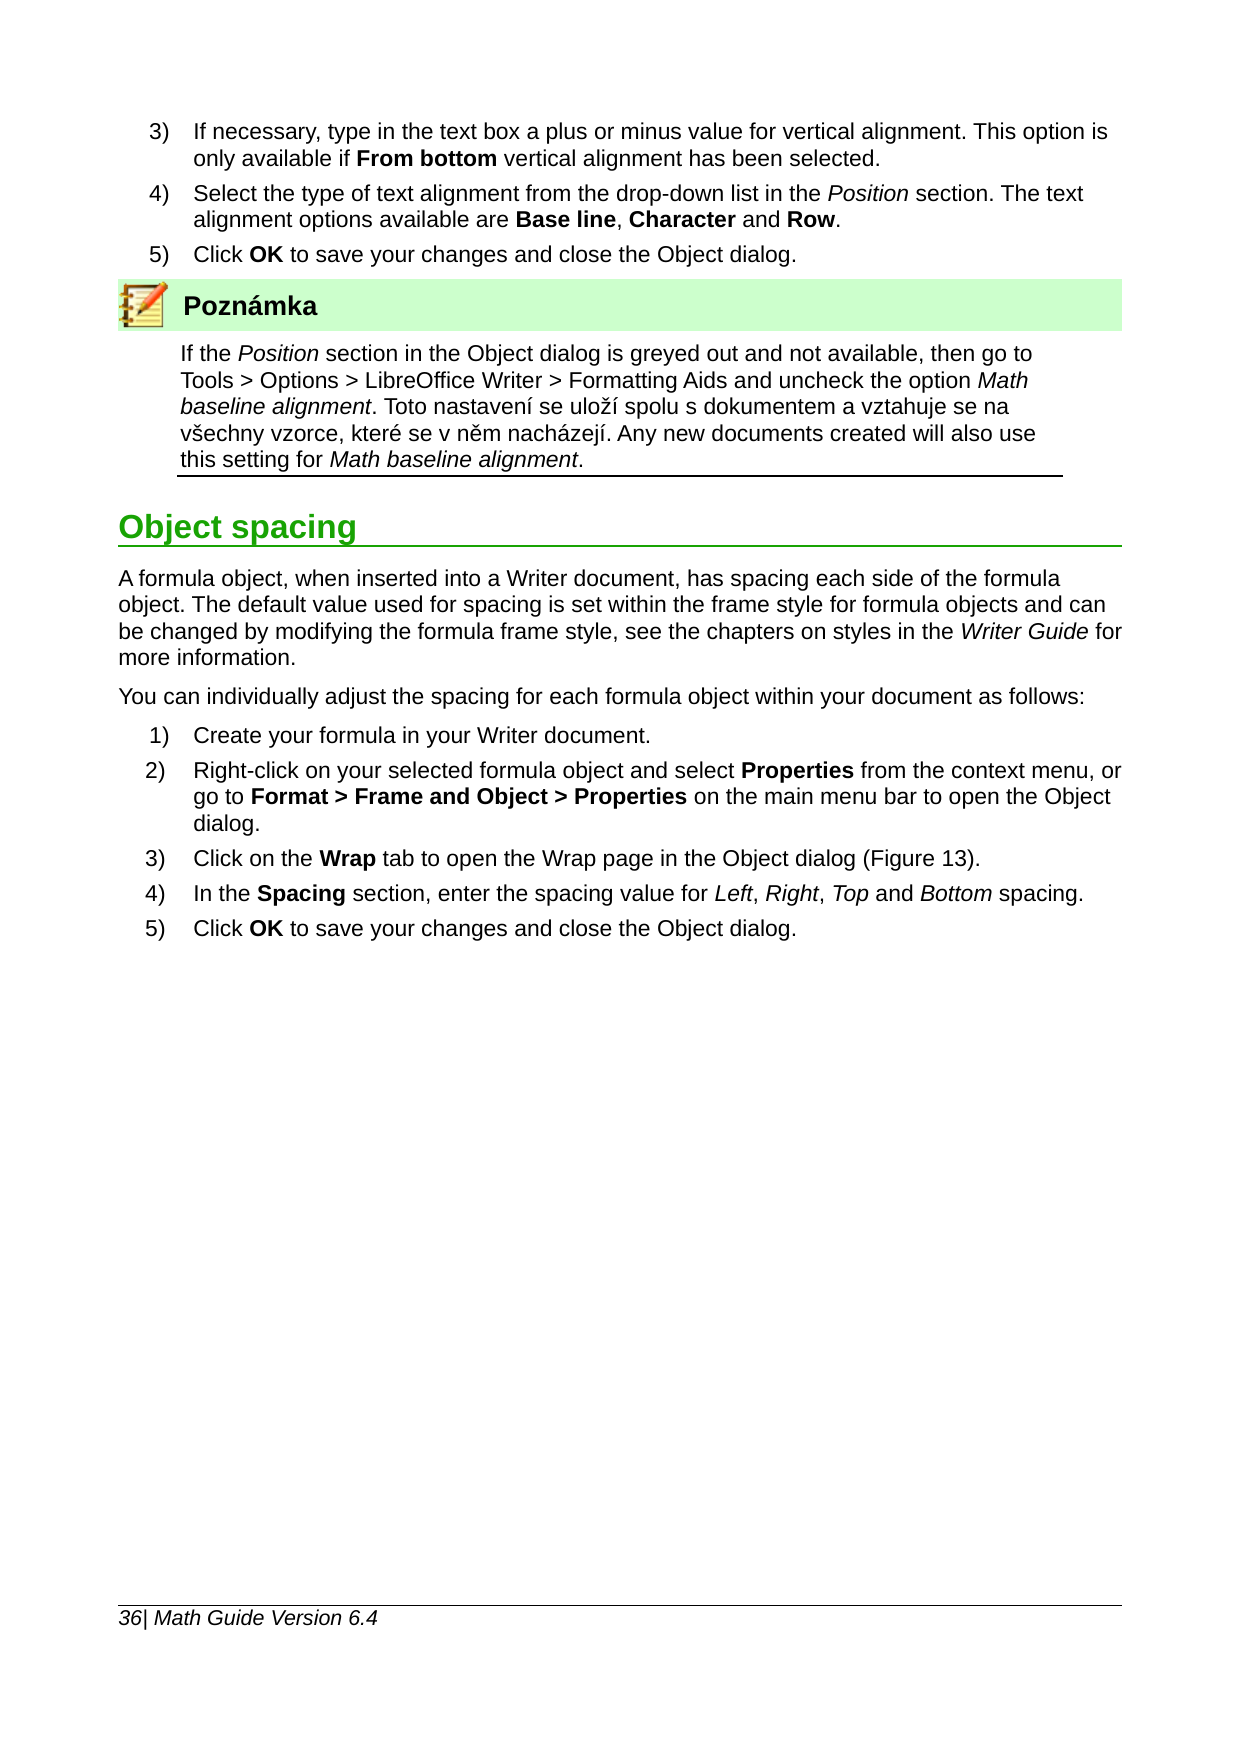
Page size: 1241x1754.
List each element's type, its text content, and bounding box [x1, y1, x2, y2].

subtitle Poznámka [118, 279, 1122, 331]
picture [119, 280, 170, 331]
list Create your formula in your Writer document. [169, 722, 1122, 748]
list Select the type of text alignment from the drop-down list in the Position section. The text alignment options available are Base line, Character and Row. [169, 180, 1122, 232]
text You can individually adjust the spacing for each formula object within your document as follows: [118, 683, 1122, 709]
list If necessary, type in the text box a plus or minus value for vertical alignment. This option is only available if From bottom vertical alignment has been selected. [169, 118, 1122, 171]
list Right-click on your selected formula object and select Properties from the context menu, or go to Format > Frame and Object > Properties on the main menu bar to open the Object dialog. [165, 757, 1122, 836]
list Click OK to save your changes and close the Object dialog. [169, 241, 1122, 268]
subtitle Object spacing [118, 507, 1122, 545]
text A formula object, when inserted into a Writer document, has spacing each side of the formula object. The default value used for spacing is set within the frame style for formula objects and can be changed by modifying the formula frame style, see the chapters on styles in the Writer Guide for more information. [118, 565, 1122, 670]
list Click on the Wrap tab to open the Wrap page in the Object dialog (Figure 13). [165, 845, 1122, 871]
list Click OK to save your changes and close the Object dialog. [165, 915, 1122, 942]
text If the Position section in the Object dialog is greyed out and not available, then go to Tools > Options > LibreOffice Writer > Formatting Aids and uncheck the option Math baseline alignment. Toto nastavení se uloží spolu s dokumentem a vztahuje se na všechny vzorce, které se v něm nacházejí. Any new documents created will also use this setting for Math baseline alignment. [177, 337, 1063, 475]
list In the Spacing section, enter the spacing value for Left, Right, Top and Bottom spacing. [165, 880, 1122, 906]
